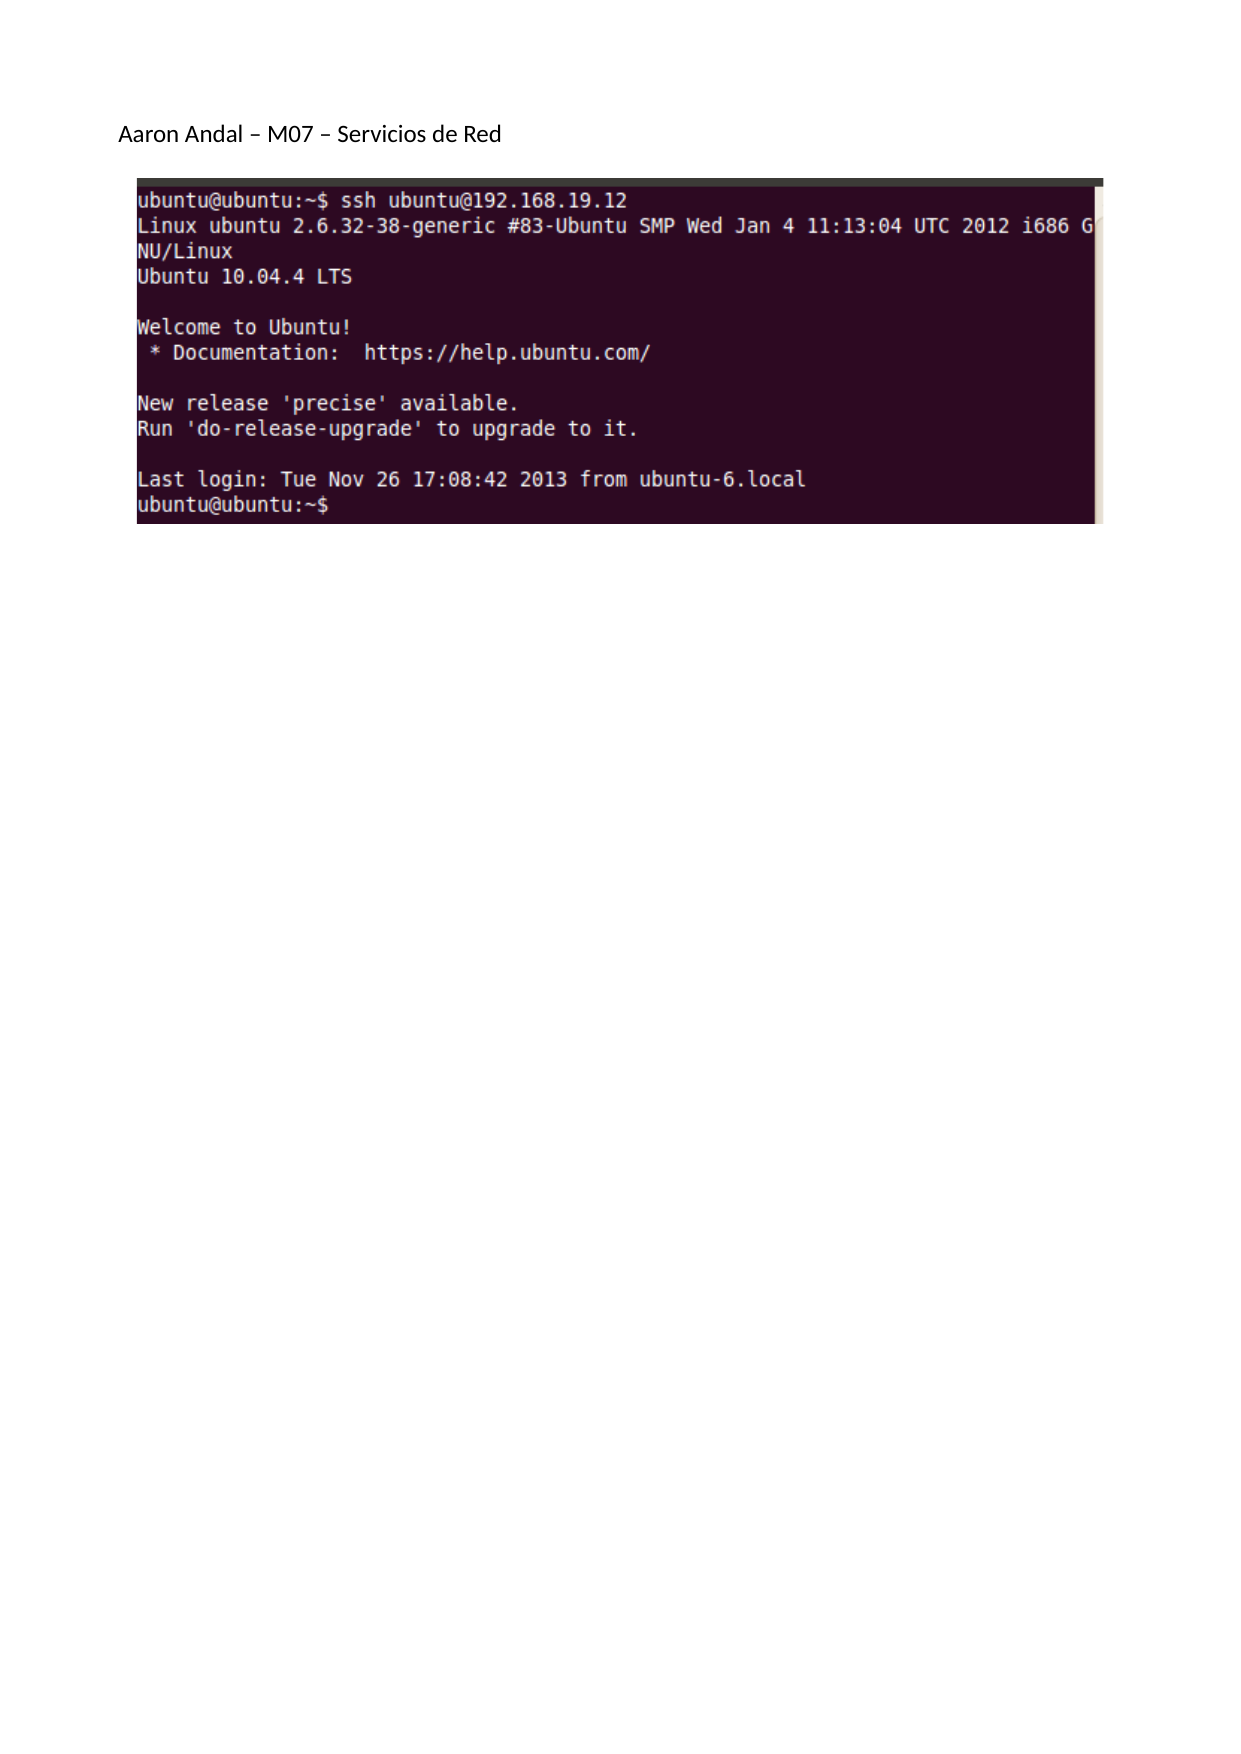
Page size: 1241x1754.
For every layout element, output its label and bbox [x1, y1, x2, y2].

picture [136, 178, 1104, 524]
